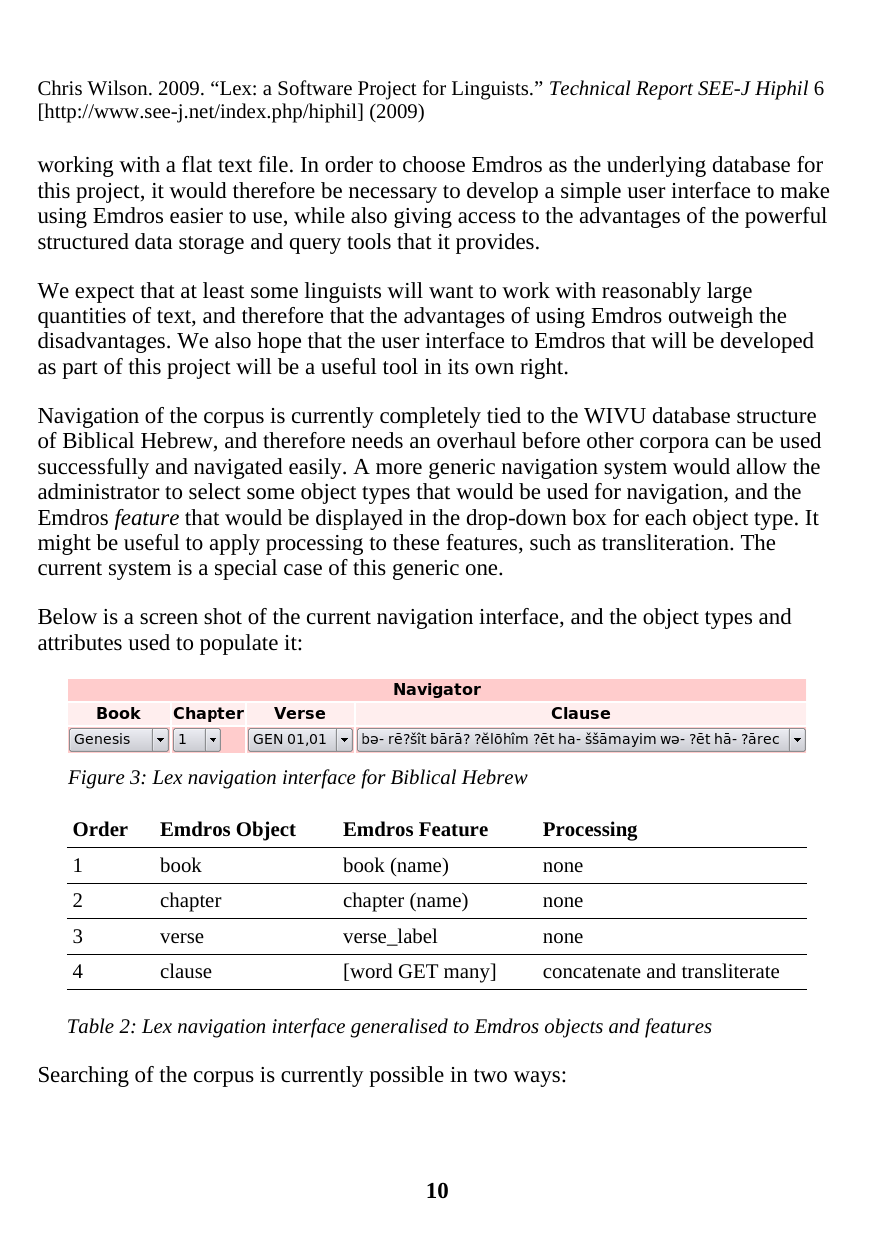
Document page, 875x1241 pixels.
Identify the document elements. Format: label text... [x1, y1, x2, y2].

table_cell chapter [154, 884, 337, 918]
table_cell book (name) [337, 848, 537, 882]
table_cell 3 [67, 919, 154, 954]
table_header Emdros Object [154, 812, 337, 847]
table_cell [word GET many] [337, 955, 537, 989]
table_cell book [154, 848, 337, 882]
table_header Processing [537, 812, 807, 847]
table_cell none [537, 848, 807, 882]
table_header Order [67, 812, 154, 847]
text working with a flat text file. In order to choose Emdros as the underlying database for this project, it would therefore be necessary to develop a simple user interface to make using Emdros easier to use, while also giving access to the advantages of the powerful structured data storage and query tools that it provides. [37, 152, 837, 254]
table_cell 1 [67, 848, 154, 882]
table_cell 4 [67, 955, 154, 989]
text Below is a screen shot of the current navigation interface, and the object types and attributes used to populate it: [37, 604, 837, 655]
table_cell verse [154, 919, 337, 954]
table_cell concatenate and transliterate [537, 955, 807, 989]
text Figure 3: Lex navigation interface for Biblical Hebrew [68, 766, 806, 789]
text We expect that at least some linguists will want to work with reasonably large quantities of text, and therefore that the advantages of using Emdros outweigh the disadvantages. We also hope that the user interface to Emdros that will be developed as part of this project will be a useful tool in its own right. [37, 278, 837, 379]
table_cell verse_label [337, 919, 537, 954]
text Navigation of the corpus is currently completely tied to the WIVU database structure of Biblical Hebrew, and therefore needs an overhaul before other corpora can be used successfully and navigated easily. A more generic navigation system would allow the administrator to select some object types that would be used for navigation, and the Emdros feature that would be displayed in the drop-down box for each object type. It might be useful to apply processing to these features, such as transliteration. The current system is a special case of this generic one. [37, 403, 837, 581]
text Searching of the corpus is currently possible in two ways: [37, 1062, 837, 1087]
table_cell chapter (name) [337, 884, 537, 918]
table_header Emdros Feature [337, 812, 537, 847]
picture [67, 678, 807, 754]
table_cell clause [154, 955, 337, 989]
text Table 2: Lex navigation interface generalised to Emdros objects and features [67, 1014, 837, 1038]
table_cell 2 [67, 884, 154, 918]
table_cell none [537, 919, 807, 954]
table_cell none [537, 884, 807, 918]
